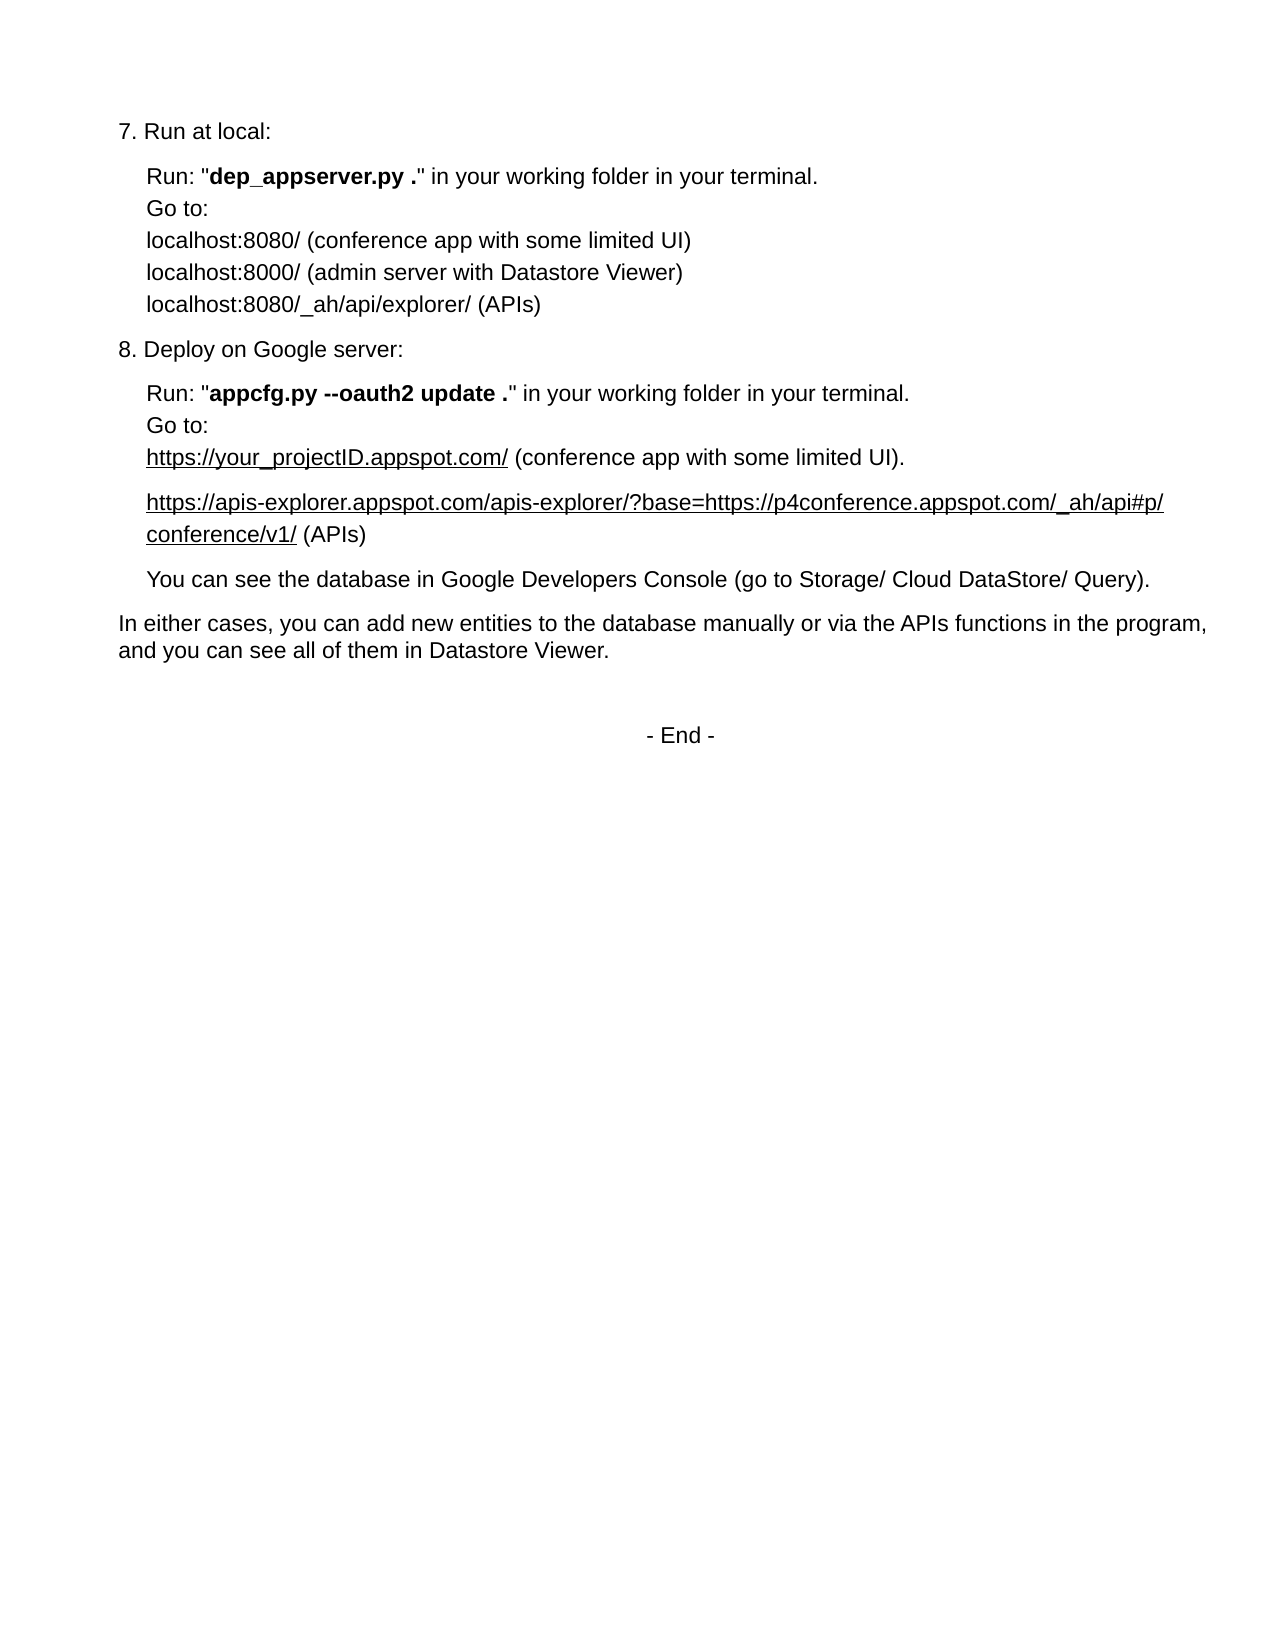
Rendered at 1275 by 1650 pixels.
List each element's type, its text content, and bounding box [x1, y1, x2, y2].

text - End - [118, 722, 1243, 748]
text In either cases, you can add new entities to the database manually or via the APIs functions in the program, and you can see all of them in Datastore Viewer. [118, 610, 1243, 663]
text You can see the database in Google Developers Console (go to Storage/ Cloud DataStore/ Query). [146, 566, 1243, 592]
text 8. Deploy on Google server: [118, 336, 1243, 362]
text https://apis-explorer.appspot.com/apis-explorer/?base=https://p4conference.appspot.com/_ah/api#p/conference/v1/ (APIs) [146, 489, 1243, 547]
text Run: "dep_appserver.py ." in your working folder in your terminal. Go to: localhost:8080/ (conference app with some limited UI) localhost:8000/ (admin server with Datastore Viewer) localhost:8080/_ah/api/explorer/ (APIs) [146, 163, 1243, 317]
text Run: "appcfg.py --oauth2 update ." in your working folder in your terminal. Go to: https://your_projectID.appspot.com/ (conference app with some limited UI). [146, 380, 1243, 471]
text 7. Run at local: [118, 118, 1243, 144]
